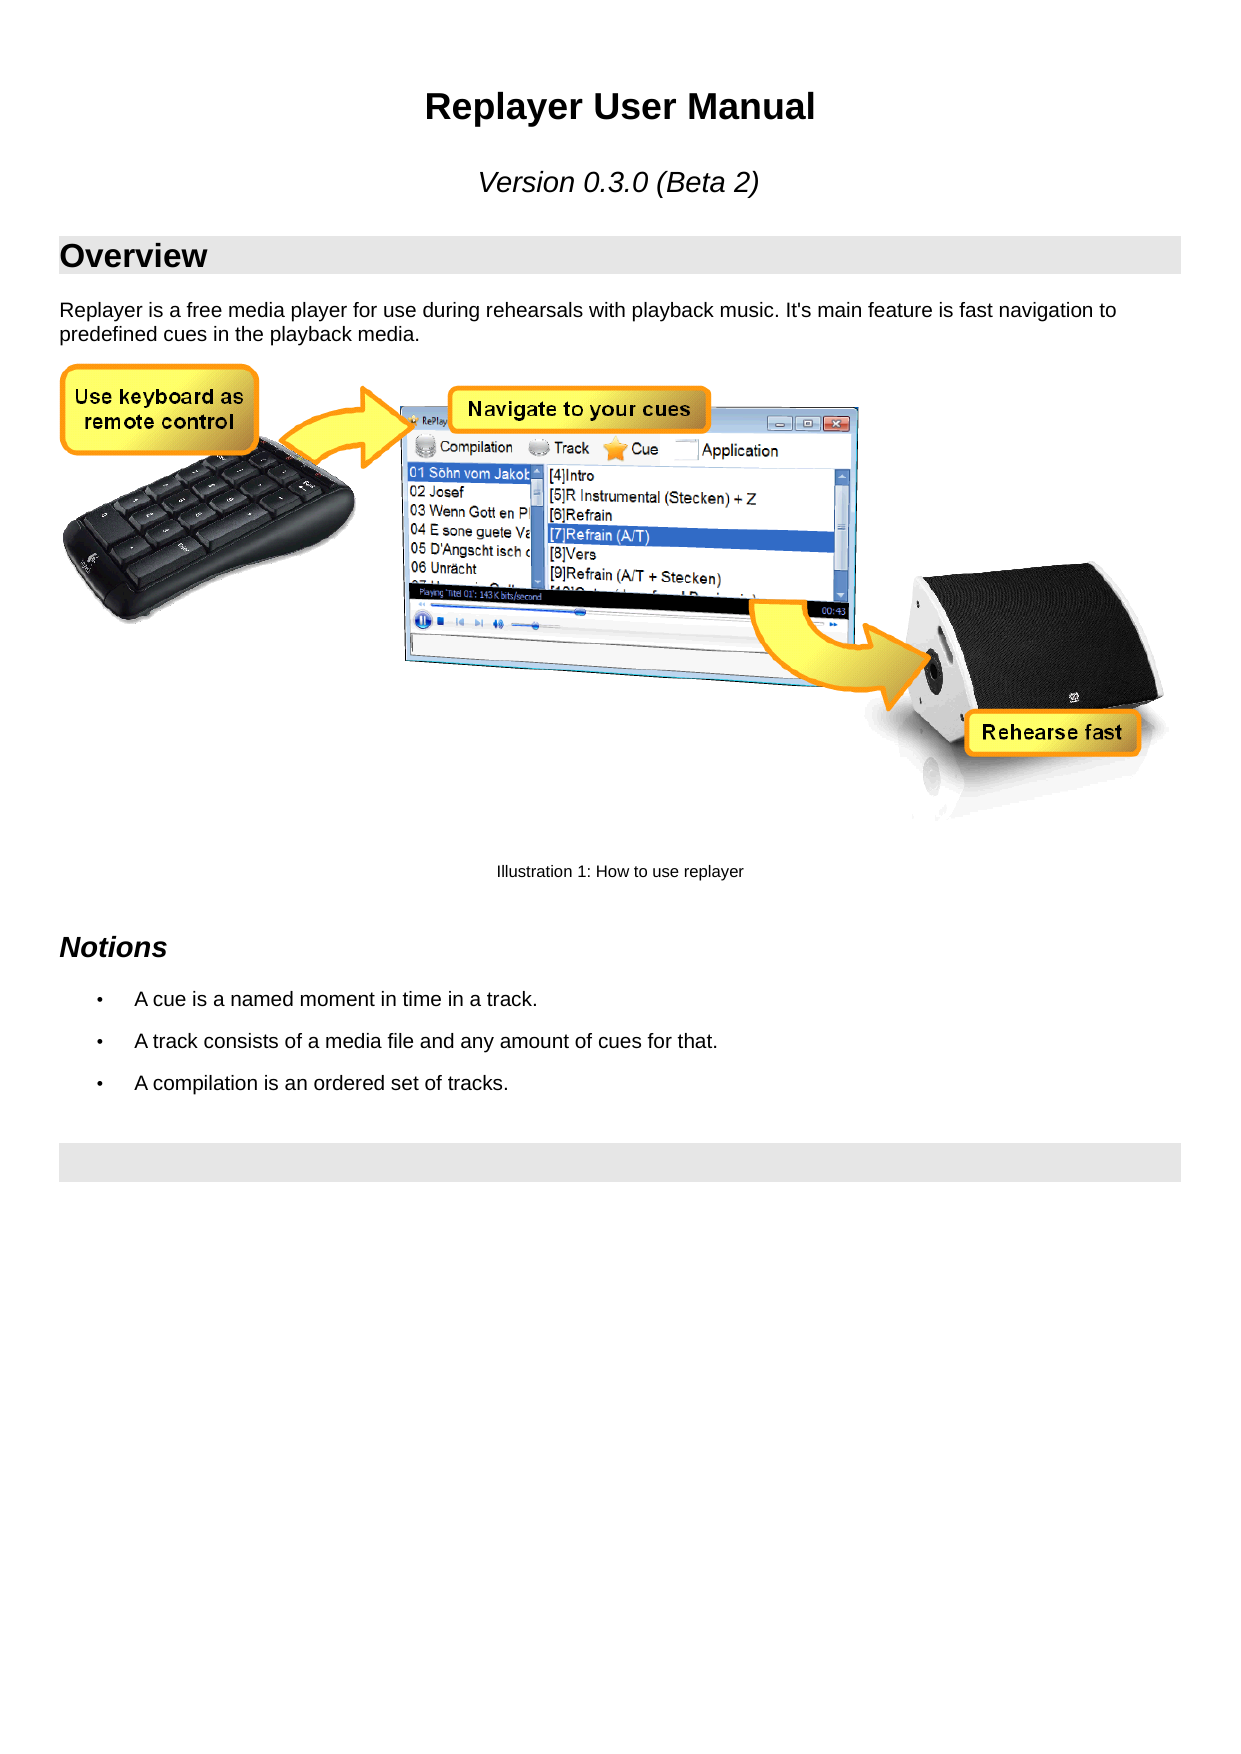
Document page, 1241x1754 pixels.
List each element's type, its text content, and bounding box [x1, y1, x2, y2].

list A cue is a named moment in time in a track. [97, 987, 1181, 1011]
list A compilation is an ordered set of tracks. [97, 1071, 1181, 1118]
subtitle Notions [59, 930, 1181, 963]
text Illustration 1: How to use replayer [59, 862, 1181, 881]
list A track consists of a media file and any amount of cues for that. [97, 1029, 1181, 1053]
subtitle Overview [59, 236, 1181, 274]
text Replayer is a free media player for use during rehearsals with playback music. It's main feature is fast navigation to predefined cues in the playback media. [59, 298, 1181, 346]
title Replayer User Manual [59, 84, 1181, 127]
subtitle Version 0.3.0 (Beta 2) [59, 165, 1181, 198]
picture [59, 363, 1182, 862]
